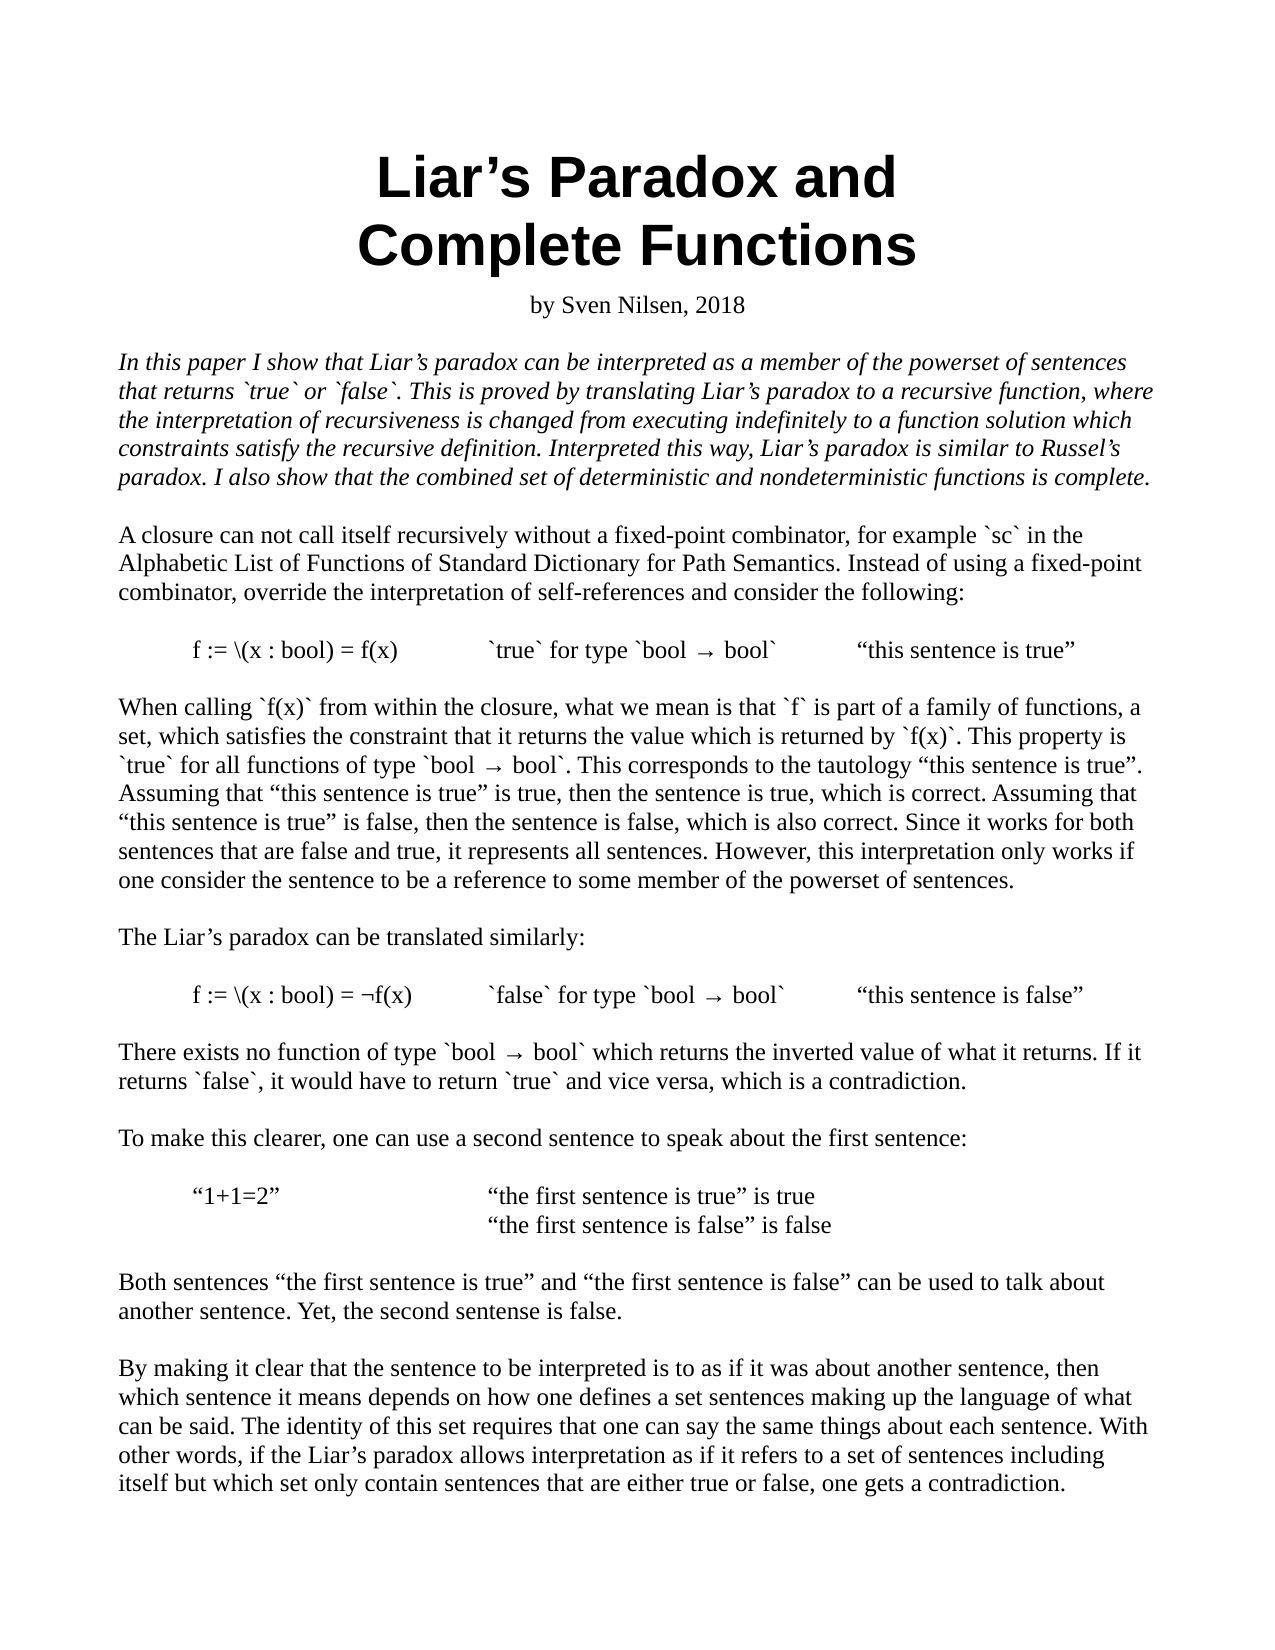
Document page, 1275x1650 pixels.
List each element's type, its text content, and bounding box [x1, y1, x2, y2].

text By making it clear that the sentence to be interpreted is to as if it was about another sentence, then which sentence it means depends on how one defines a set sentences making up the language of what can be said. The identity of this set requires that one can say the same things about each sentence. With other words, if the Liar’s paradox allows interpretation as if it refers to a set of sentences including itself but which set only contain sentences that are either true or false, one gets a contradiction. [118, 1353, 1157, 1497]
text “1+1=2” “the first sentence is true” is true [118, 1181, 1157, 1210]
text “the first sentence is false” is false [118, 1210, 1157, 1238]
text A closure can not call itself recursively without a fixed-point combinator, for example `sc` in the Alphabetic List of Functions of Standard Dictionary for Path Semantics. Instead of using a fixed-point combinator, override the interpretation of self-references and consider the following: [118, 520, 1157, 606]
text In this paper I show that Liar’s paradox can be interpreted as a member of the powerset of sentences that returns `true` or `false`. This is proved by translating Liar’s paradox to a recursive function, where the interpretation of recursiveness is changed from executing indefinitely to a function solution which constraints satisfy the recursive definition. Interpreted this way, Liar’s paradox is similar to Russel’s paradox. I also show that the combined set of deterministic and nondeterministic functions is complete. [118, 347, 1157, 491]
title Liar’s Paradox and Complete Functions [118, 143, 1157, 277]
text by Sven Nilsen, 2018 [118, 290, 1157, 318]
text The Liar’s paradox can be translated similarly: [118, 922, 1157, 951]
text There exists no function of type `bool → bool` which returns the inverted value of what it returns. If it returns `false`, it would have to return `true` and vice versa, which is a contradiction. [118, 1037, 1157, 1095]
text f := \(x : bool) = f(x) `true` for type `bool → bool` “this sentence is true” [118, 635, 1157, 663]
text Both sentences “the first sentence is true” and “the first sentence is false” can be used to talk about another sentence. Yet, the second sentense is false. [118, 1267, 1157, 1325]
text f := \(x : bool) = ¬f(x) `false` for type `bool → bool` “this sentence is false” [118, 980, 1157, 1008]
text When calling `f(x)` from within the closure, what we mean is that `f` is part of a family of functions, a set, which satisfies the constraint that it returns the value which is returned by `f(x)`. This property is `true` for all functions of type `bool → bool`. This corresponds to the tautology “this sentence is true”. Assuming that “this sentence is true” is true, then the sentence is true, which is correct. Assuming that “this sentence is true” is false, then the sentence is false, which is also correct. Since it works for both sentences that are false and true, it represents all sentences. However, this interpretation only works if one consider the sentence to be a reference to some member of the powerset of sentences. [118, 692, 1157, 893]
text To make this clearer, one can use a second sentence to speak about the first sentence: [118, 1123, 1157, 1152]
